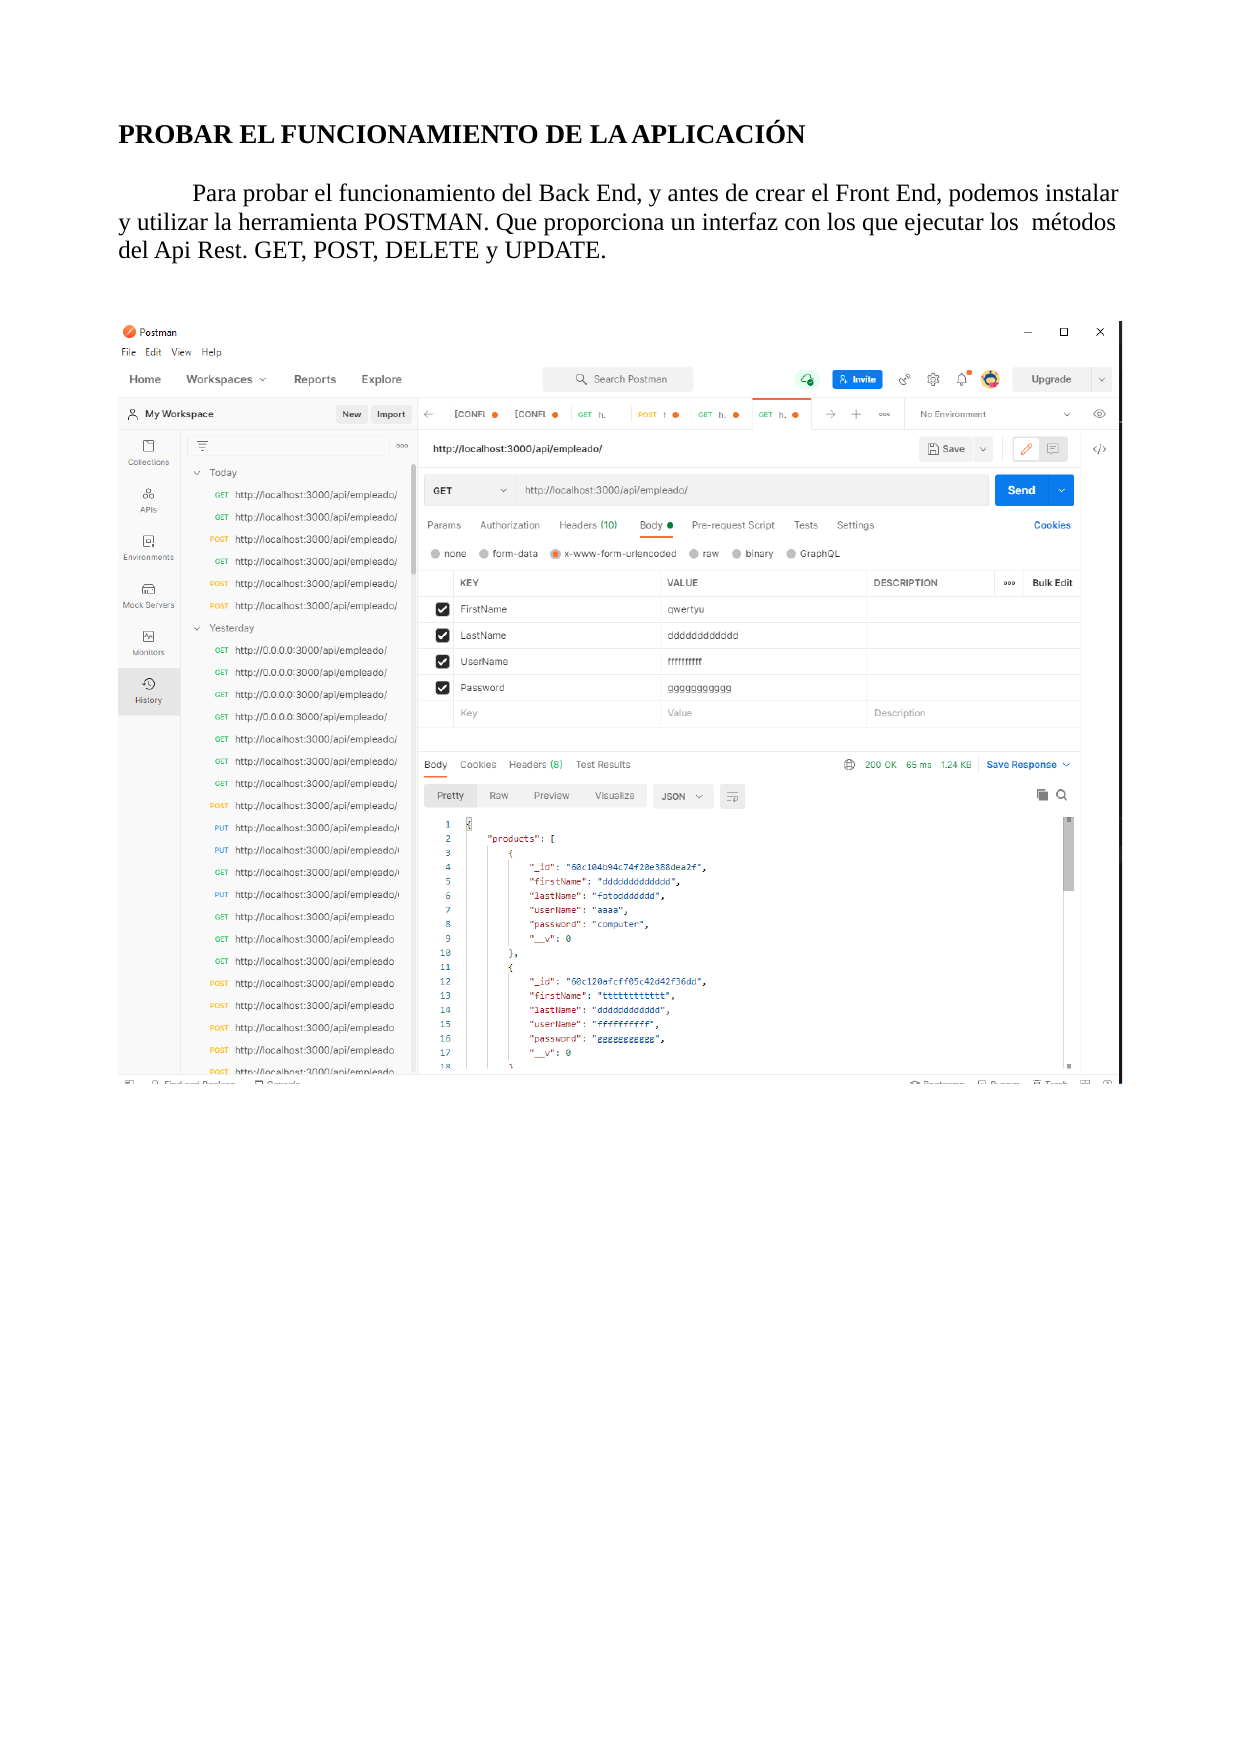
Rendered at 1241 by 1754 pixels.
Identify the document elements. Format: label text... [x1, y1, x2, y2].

picture [118, 321, 1123, 1084]
text PROBAR EL FUNCIONAMIENTO DE LA APLICACIÓN [118, 118, 1122, 149]
text Para probar el funcionamiento del Back End, y antes de crear el Front End, podemos instalar y utilizar la herramienta POSTMAN. Que proporciona un interfaz con los que ejecutar los métodos del Api Rest. GET, POST, DELETE y UPDATE. [118, 178, 1122, 264]
